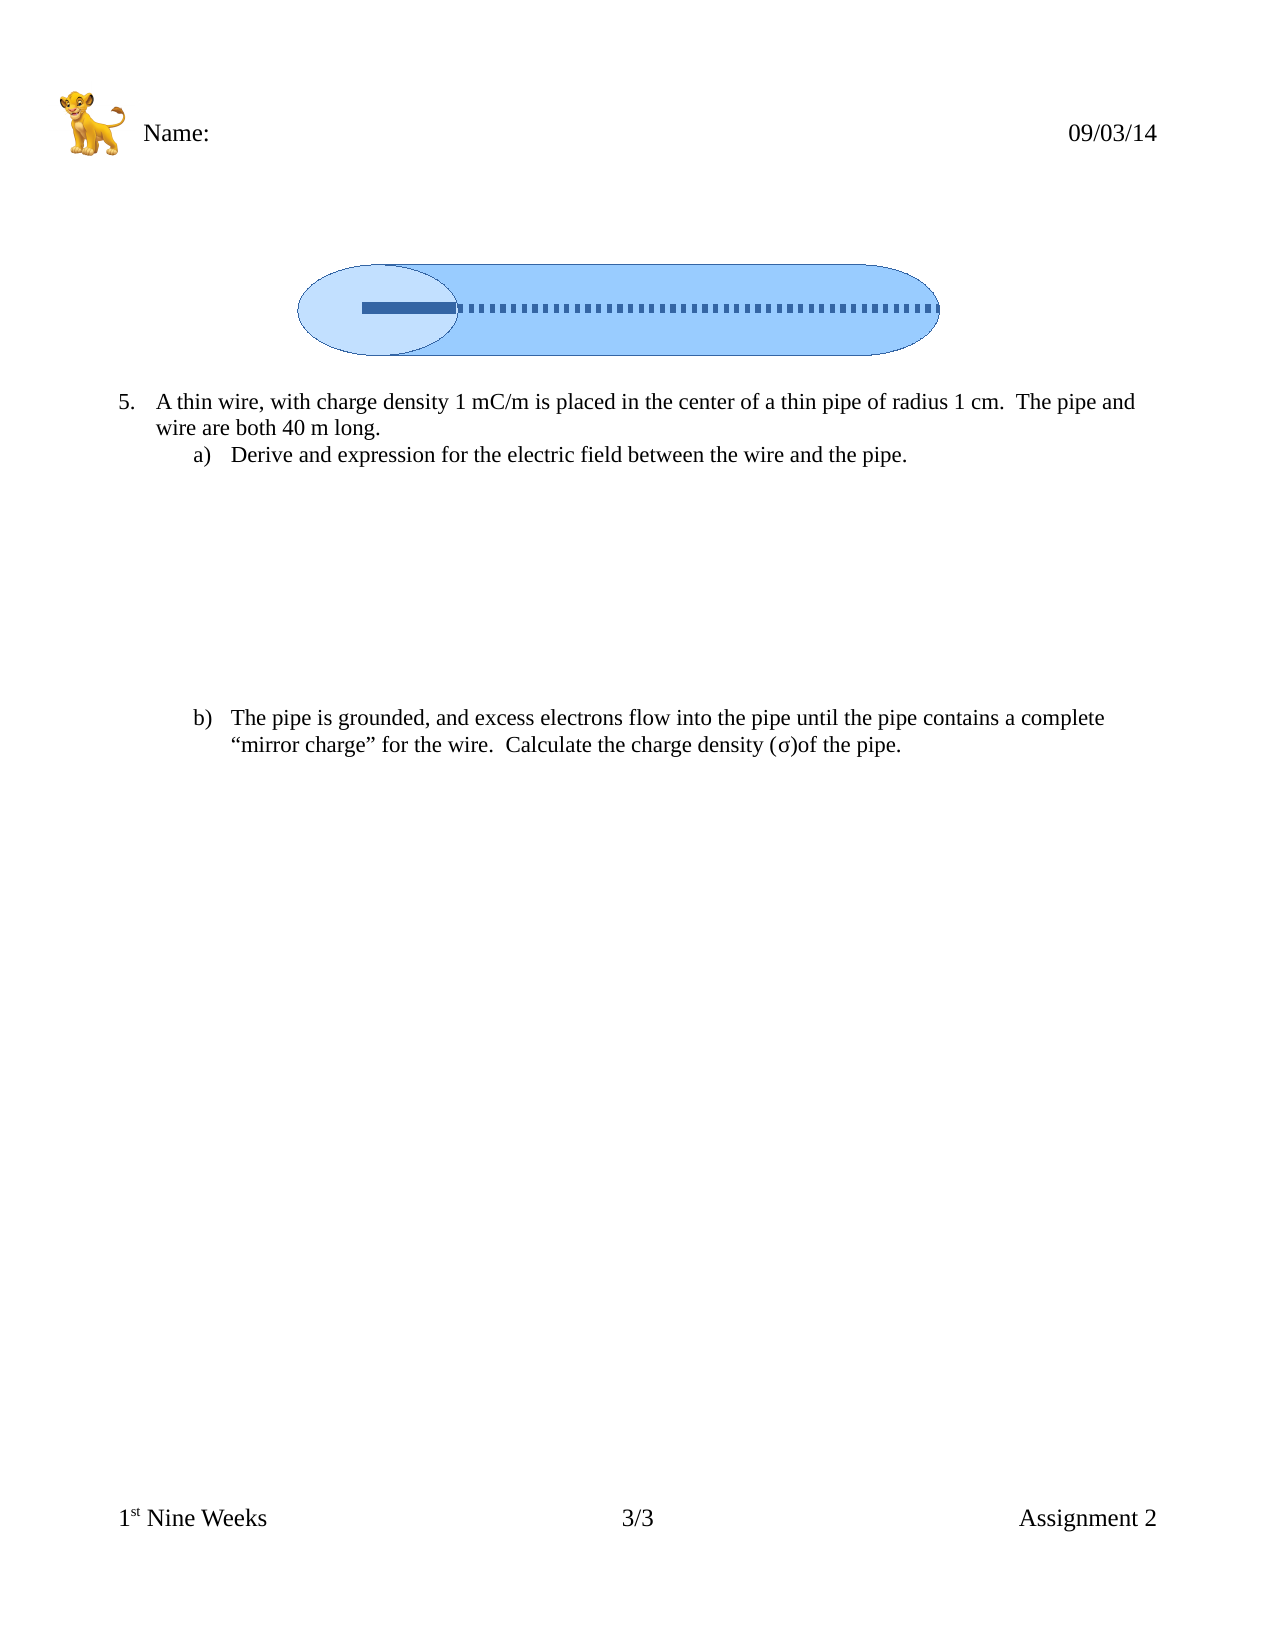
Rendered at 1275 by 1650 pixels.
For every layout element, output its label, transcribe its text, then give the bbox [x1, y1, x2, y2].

list The pipe is grounded, and excess electrons flow into the pipe until the pipe contains a complete “mirror charge” for the wire. Calculate the charge density (σ)of the pipe. [193, 704, 1157, 757]
list A thin wire, with charge density 1 mC/m is placed in the center of a thin pipe of radius 1 cm. The pipe and wire are both 40 m long. [118, 388, 1157, 441]
picture [48, 81, 136, 156]
list Derive and expression for the electric field between the wire and the pipe. [193, 441, 1157, 467]
